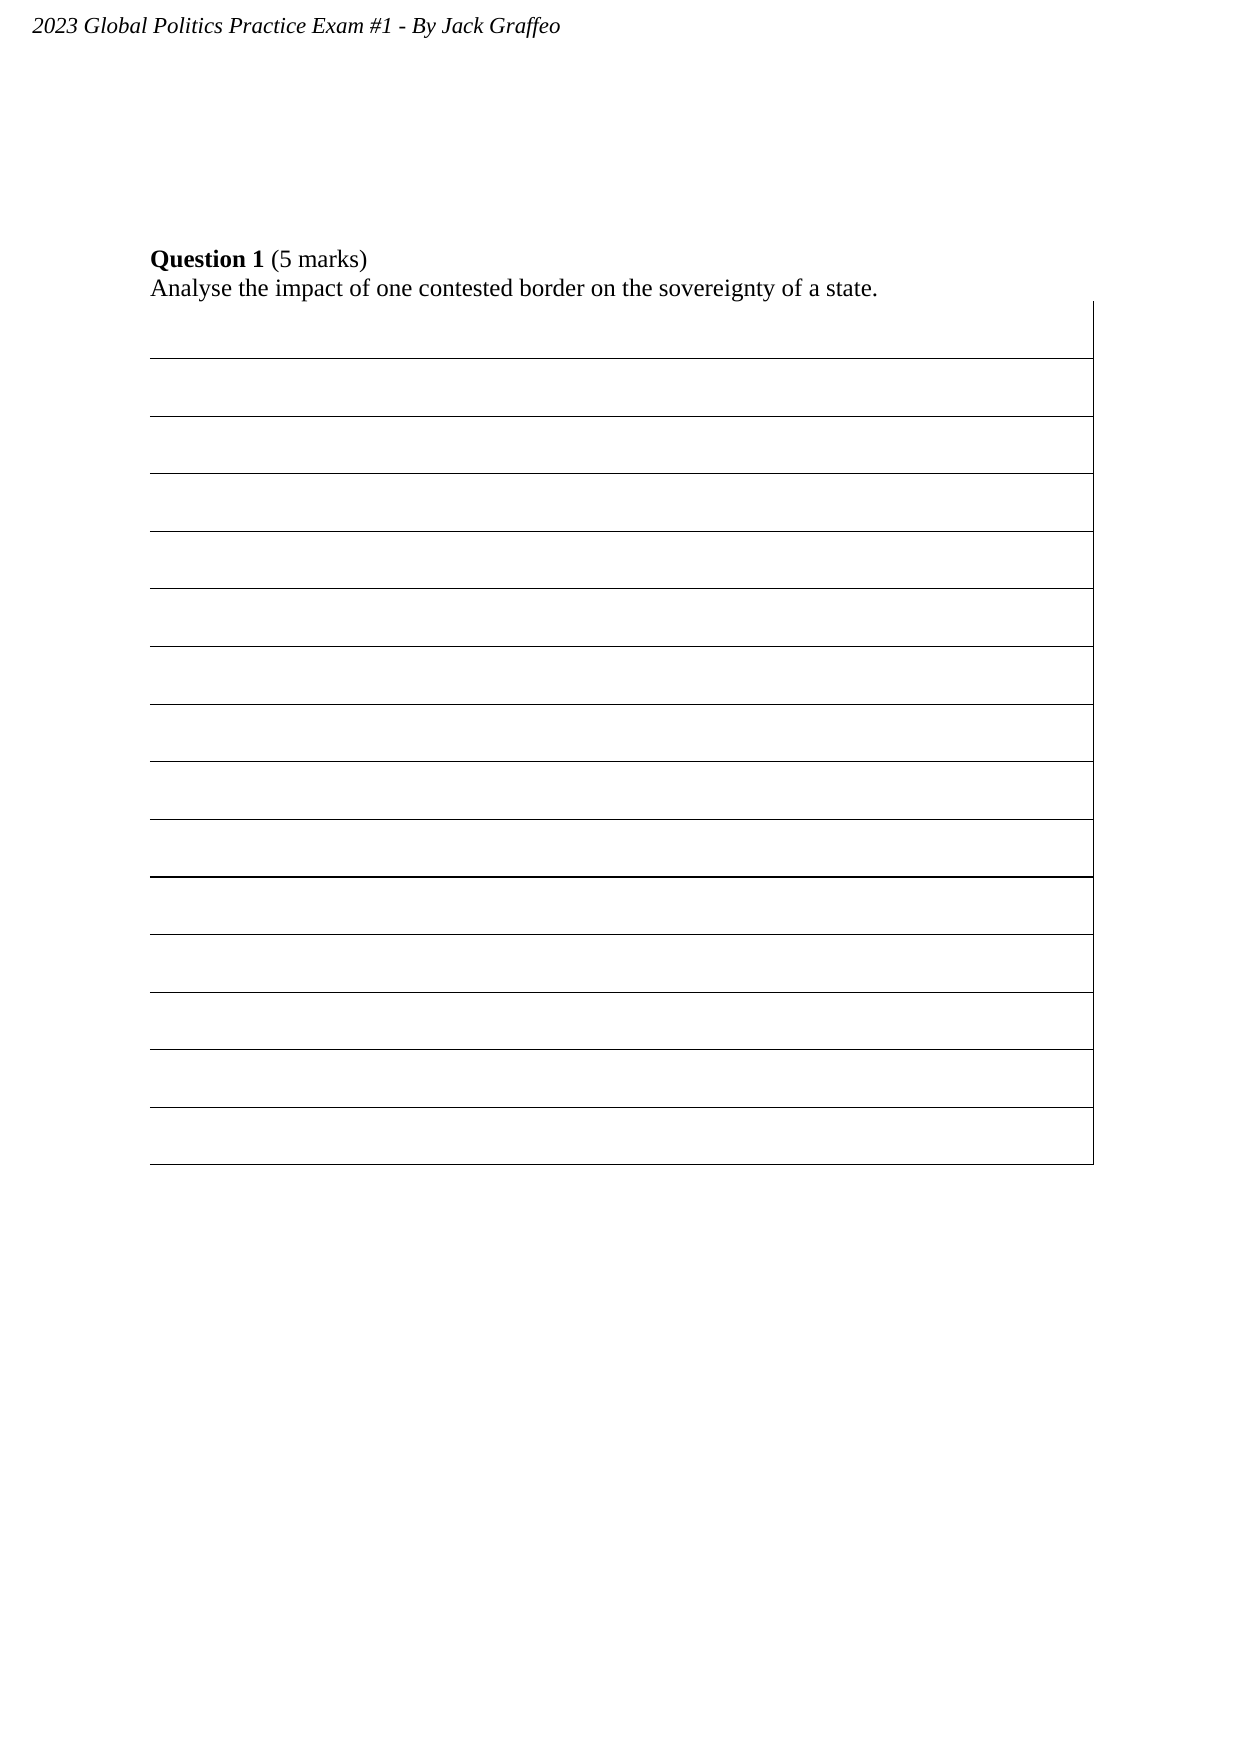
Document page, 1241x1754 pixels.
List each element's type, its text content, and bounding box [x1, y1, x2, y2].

text Analyse the impact of one contested border on the sovereignty of a state. [150, 273, 1090, 301]
table_cell [150, 647, 1093, 703]
table_cell [150, 474, 1093, 531]
table_cell [150, 417, 1093, 473]
table_cell [150, 878, 1093, 934]
table_cell [150, 1050, 1093, 1107]
table_cell [150, 589, 1093, 646]
table_cell [150, 935, 1093, 992]
table_cell [150, 532, 1093, 588]
table_cell [150, 359, 1093, 416]
table_cell [150, 762, 1093, 819]
table_header [150, 301, 1093, 358]
table_cell [150, 820, 1093, 876]
table_cell [150, 705, 1093, 761]
table_cell [150, 1108, 1093, 1164]
text Question 1 (5 marks) [150, 244, 1090, 273]
table_cell [150, 993, 1093, 1049]
